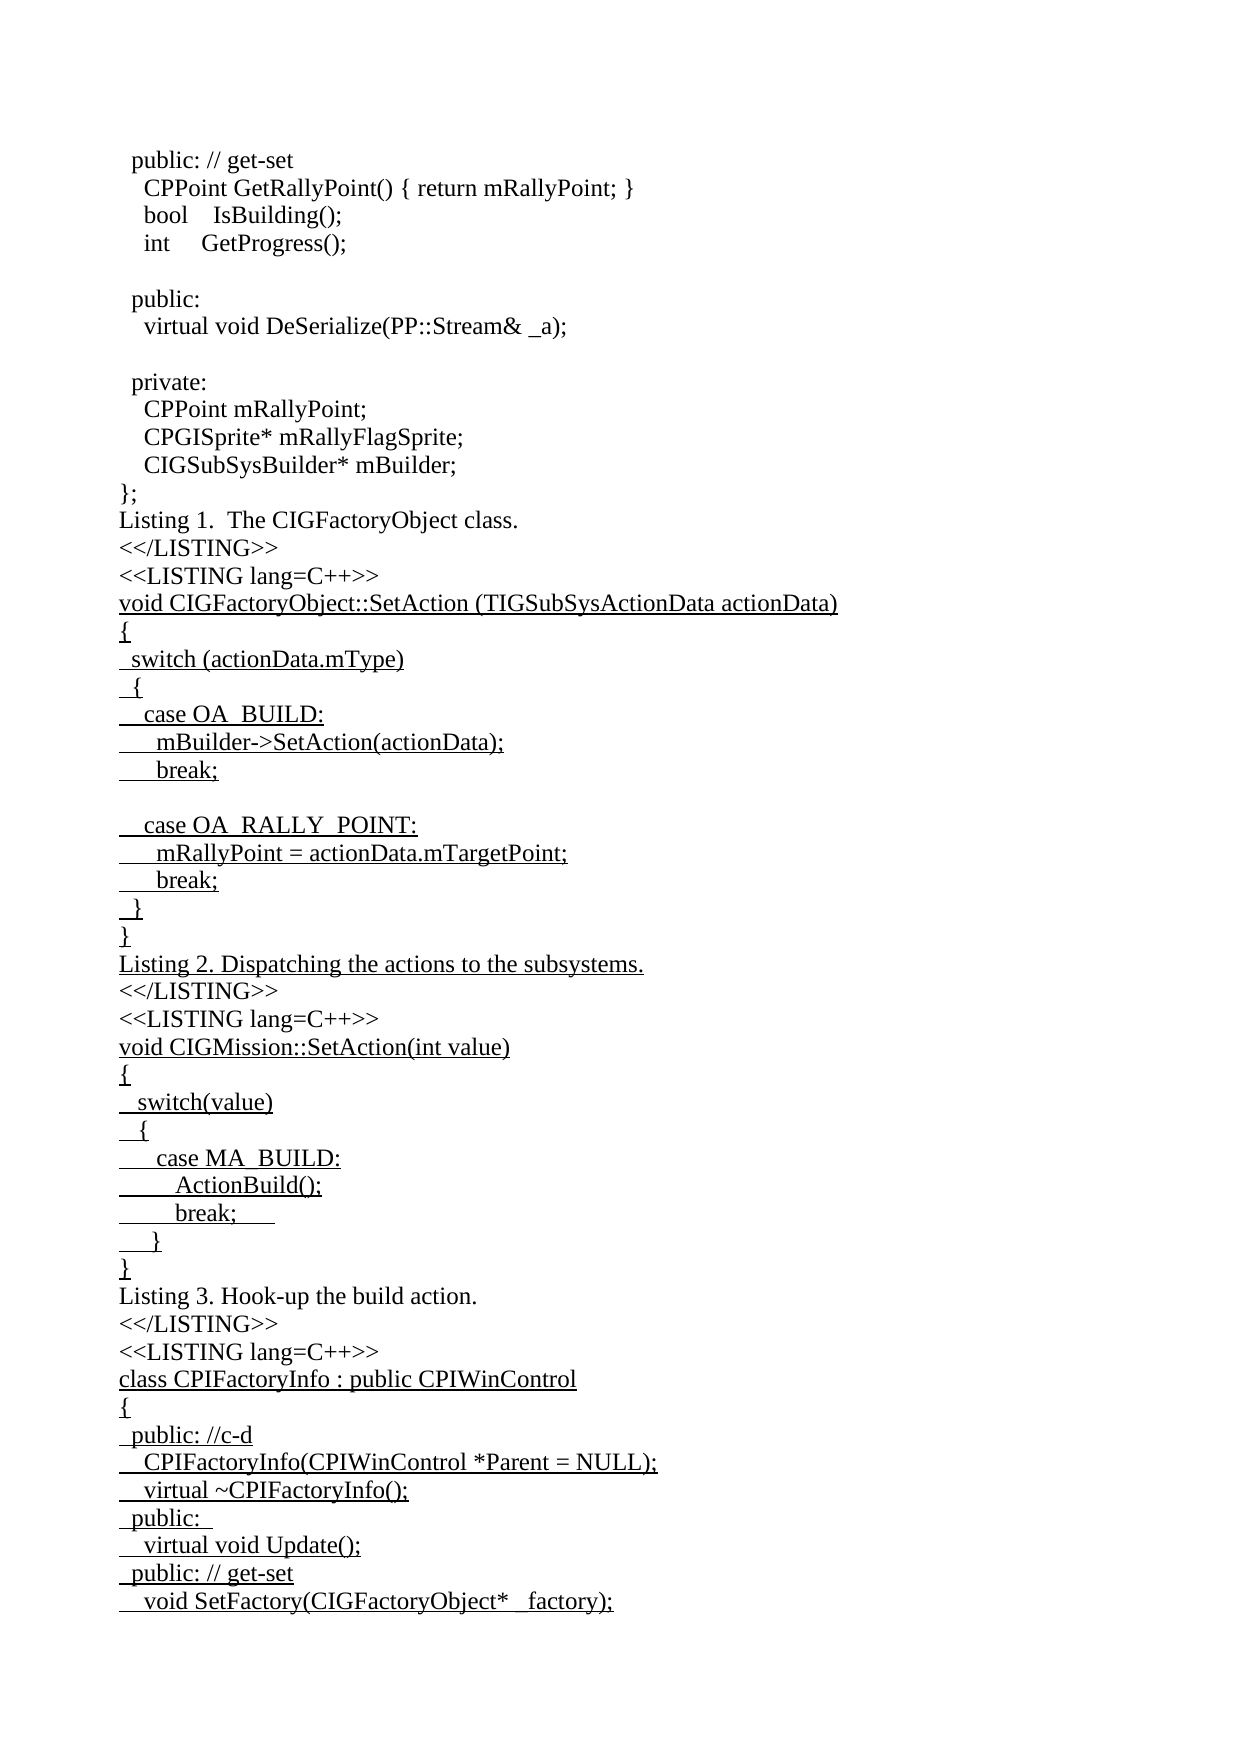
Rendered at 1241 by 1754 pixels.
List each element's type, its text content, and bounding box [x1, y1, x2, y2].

text <</LISTING>> [118, 977, 1122, 1005]
text { [118, 617, 1122, 645]
text <</LISTING>> [118, 534, 1122, 562]
text { [118, 1116, 1122, 1144]
text case OA_RALLY_POINT: [118, 811, 1122, 839]
text bool IsBuilding(); [118, 202, 1122, 229]
text { [118, 1393, 1122, 1421]
text int GetProgress(); [118, 229, 1122, 257]
text virtual ~CPIFactoryInfo(); [118, 1476, 1122, 1504]
text public: [118, 285, 1122, 312]
text break; [118, 756, 1122, 783]
text public: [118, 1504, 1122, 1532]
text break; [118, 1199, 1122, 1227]
text void SetFactory(CIGFactoryObject* _factory); [118, 1587, 1122, 1615]
text switch(value) [118, 1088, 1122, 1116]
text virtual void Update(); [118, 1532, 1122, 1559]
text <<LISTING lang=C++>> [118, 1005, 1122, 1033]
text } [118, 894, 1122, 922]
text <</LISTING>> [118, 1310, 1122, 1338]
text CPPoint mRallyPoint; [118, 396, 1122, 423]
text ActionBuild(); [118, 1171, 1122, 1199]
text CIGSubSysBuilder* mBuilder; [118, 451, 1122, 479]
text public: // get-set [118, 146, 1122, 174]
text case MA_BUILD: [118, 1144, 1122, 1171]
text break; [118, 867, 1122, 894]
text private: [118, 368, 1122, 396]
text public: //c-d [118, 1421, 1122, 1448]
text } [118, 922, 1122, 950]
text CPGISprite* mRallyFlagSprite; [118, 423, 1122, 451]
text <<LISTING lang=C++>> [118, 562, 1122, 589]
text }; [118, 479, 1122, 506]
text mRallyPoint = actionData.mTargetPoint; [118, 839, 1122, 867]
text <<LISTING lang=C++>> [118, 1338, 1122, 1365]
text Listing 2. Dispatching the actions to the subsystems. [118, 950, 1122, 977]
text Listing 1. The CIGFactoryObject class. [118, 506, 1122, 534]
text CPPoint GetRallyPoint() { return mRallyPoint; } [118, 174, 1122, 202]
text virtual void DeSerialize(PP::Stream& _a); [118, 312, 1122, 340]
text { [118, 1061, 1122, 1088]
text } [118, 1227, 1122, 1254]
text { [118, 673, 1122, 700]
text void CIGMission::SetAction(int value) [118, 1033, 1122, 1061]
text case OA_BUILD: [118, 700, 1122, 728]
text void CIGFactoryObject::SetAction (TIGSubSysActionData actionData) [118, 589, 1122, 617]
text } [118, 1254, 1122, 1282]
text class CPIFactoryInfo : public CPIWinControl [118, 1365, 1122, 1393]
text Listing 3. Hook-up the build action. [118, 1282, 1122, 1310]
text public: // get-set [118, 1559, 1122, 1587]
text switch (actionData.mType) [118, 645, 1122, 673]
text CPIFactoryInfo(CPIWinControl *Parent = NULL); [118, 1448, 1122, 1476]
text mBuilder->SetAction(actionData); [118, 728, 1122, 756]
